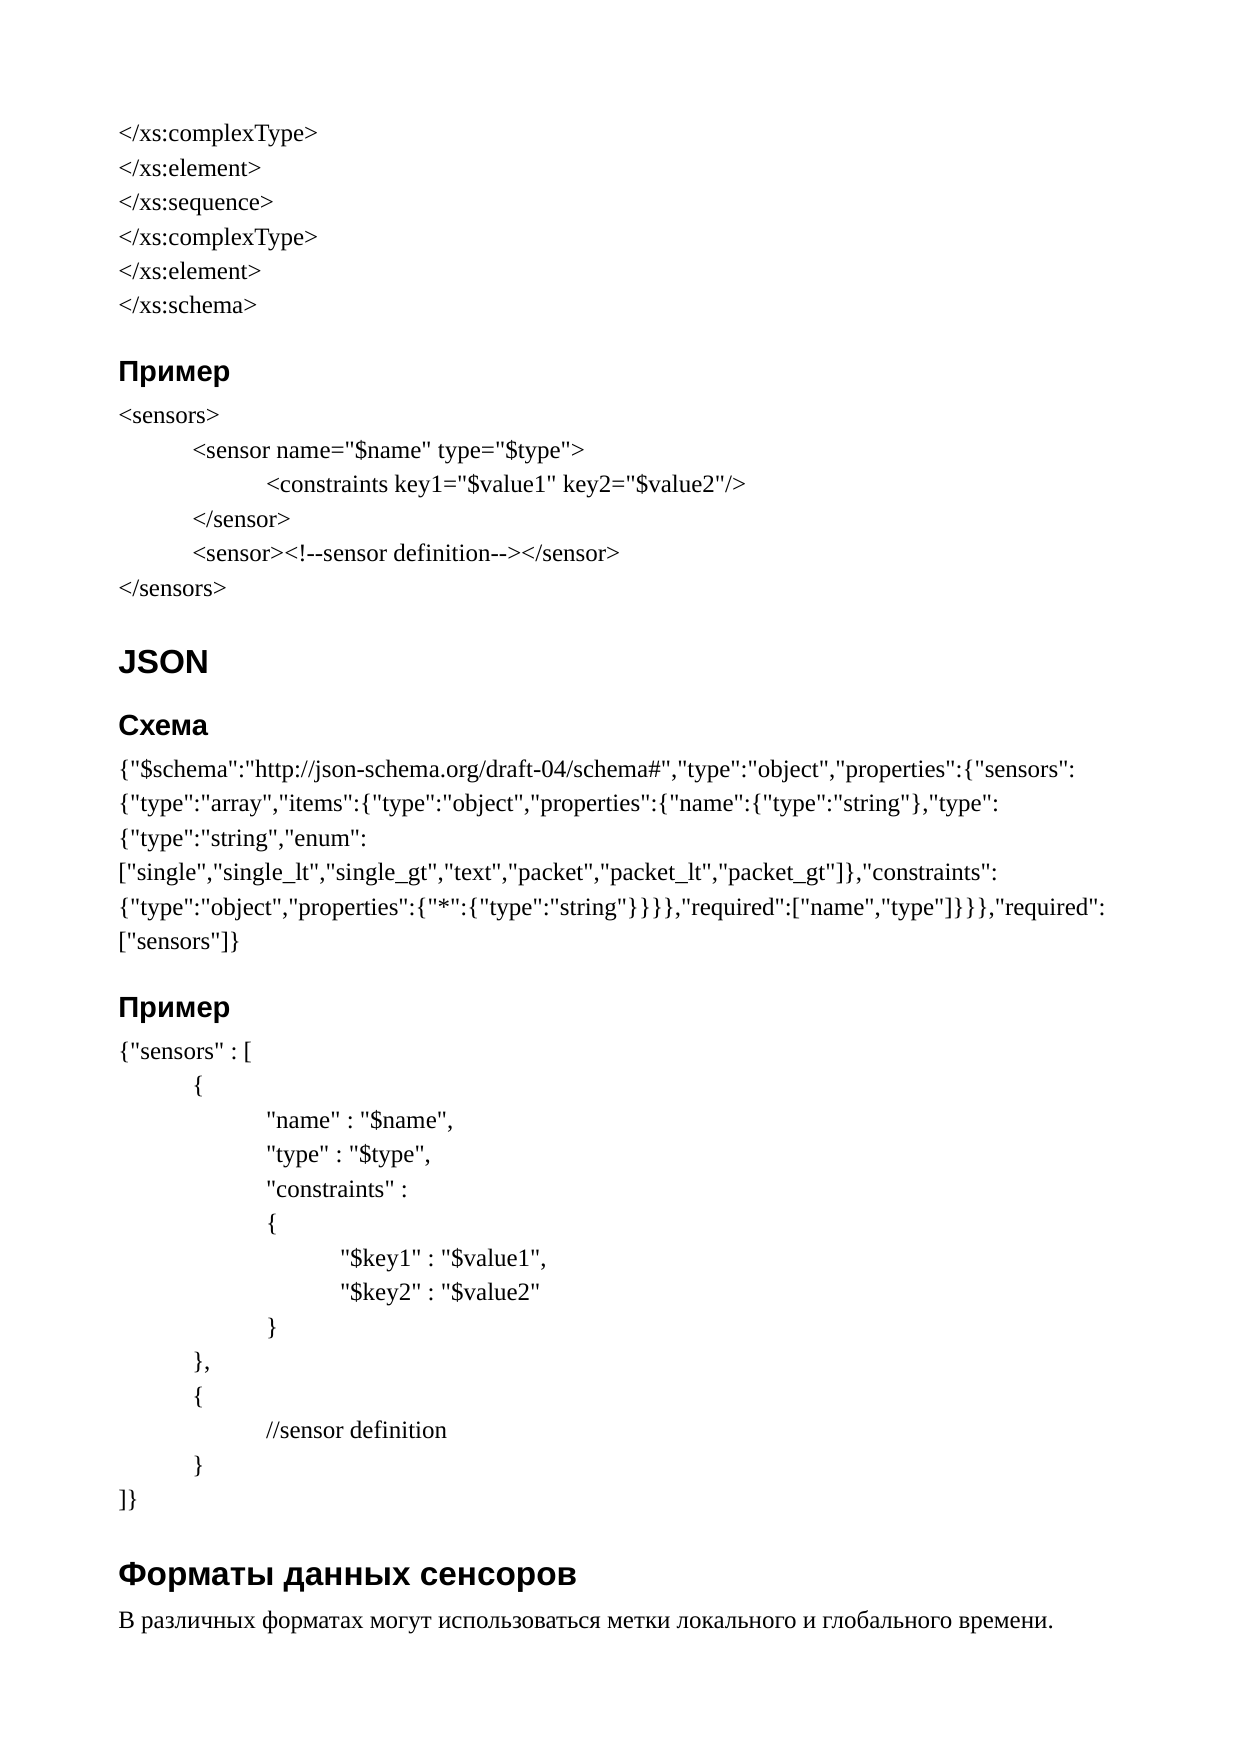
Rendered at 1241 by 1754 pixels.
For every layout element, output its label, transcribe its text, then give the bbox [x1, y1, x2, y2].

text <sensors> <sensor name="$name" type="$type"> <constraints key1="$value1" key2="$value2"/> </sensor> <sensor><!--sensor definition--></sensor> </sensors> [118, 400, 1122, 601]
subtitle JSON [118, 642, 1122, 681]
subtitle Пример [118, 990, 1122, 1024]
text В различных форматах могут использоваться метки локального и глобального времени. [118, 1605, 1122, 1634]
subtitle Пример [118, 354, 1122, 388]
text {"$schema":"http://json-schema.org/draft-04/schema#","type":"object","properties":{"sensors":{"type":"array","items":{"type":"object","properties":{"name":{"type":"string"},"type":{"type":"string","enum":["single","single_lt","single_gt","text","packet","packet_lt","packet_gt"]},"constraints":{"type":"object","properties":{"*":{"type":"string"}}}},"required":["name","type"]}}},"required":["sensors"]} [118, 754, 1122, 955]
subtitle Схема [118, 708, 1122, 742]
text </xs:complexType> </xs:element> </xs:sequence> </xs:complexType> </xs:element> </xs:schema> [118, 118, 1122, 319]
subtitle Форматы данных сенсоров [118, 1554, 1122, 1593]
text {"sensors" : [ { "name" : "$name", "type" : "$type", "constraints" : { "$key1" : "$value1", "$key2" : "$value2" } }, { //sensor definition } ]} [118, 1036, 1122, 1513]
